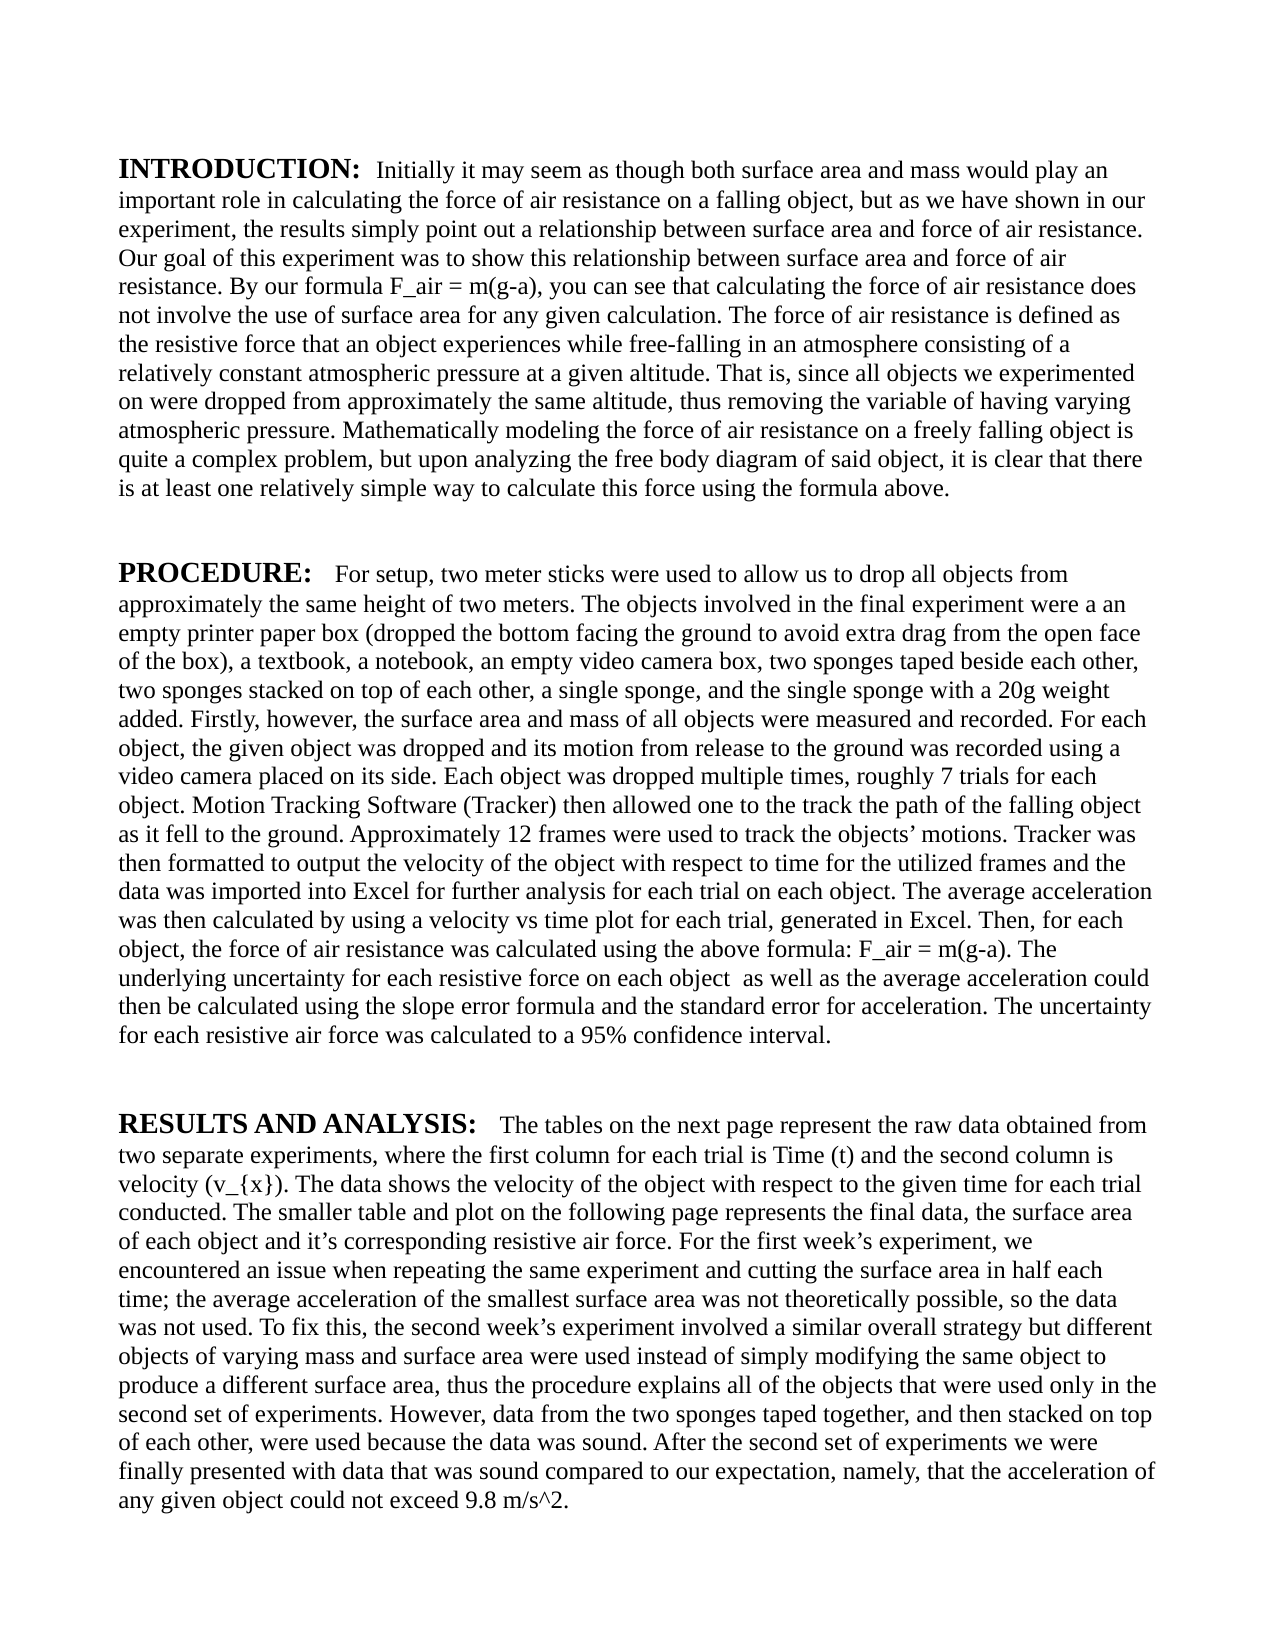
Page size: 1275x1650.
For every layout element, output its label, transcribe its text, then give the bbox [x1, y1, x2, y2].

text RESULTS AND ANALYSIS: The tables on the next page represent the raw data obtained from two separate experiments, where the first column for each trial is Time (t) and the second column is velocity (v_{x}). The data shows the velocity of the object with respect to the given time for each trial conducted. The smaller table and plot on the following page represents the final data, the surface area of each object and it’s corresponding resistive air force. For the first week’s experiment, we encountered an issue when repeating the same experiment and cutting the surface area in half each time; the average acceleration of the smallest surface area was not theoretically possible, so the data was not used. To fix this, the second week’s experiment involved a similar overall strategy but different objects of varying mass and surface area were used instead of simply modifying the same object to produce a different surface area, thus the procedure explains all of the objects that were used only in the second set of experiments. However, data from the two sponges taped together, and then stacked on top of each other, were used because the data was sound. After the second set of experiments we were finally presented with data that was sound compared to our expectation, namely, that the acceleration of any given object could not exceed 9.8 m/s^2. [118, 1106, 1157, 1514]
text INTRODUCTION: Initially it may seem as though both surface area and mass would play an important role in calculating the force of air resistance on a falling object, but as we have shown in our experiment, the results simply point out a relationship between surface area and force of air resistance. Our goal of this experiment was to show this relationship between surface area and force of air resistance. By our formula F_air = m(g-a), you can see that calculating the force of air resistance does not involve the use of surface area for any given calculation. The force of air resistance is defined as the resistive force that an object experiences while free-falling in an atmosphere consisting of a relatively constant atmospheric pressure at a given altitude. That is, since all objects we experimented on were dropped from approximately the same altitude, thus removing the variable of having varying atmospheric pressure. Mathematically modeling the force of air resistance on a freely falling object is quite a complex problem, but upon analyzing the free body diagram of said object, it is clear that there is at least one relatively simple way to calculate this force using the formula above. [118, 152, 1157, 501]
text PROCEDURE: For setup, two meter sticks were used to allow us to drop all objects from approximately the same height of two meters. The objects involved in the final experiment were a an empty printer paper box (dropped the bottom facing the ground to avoid extra drag from the open face of the box), a textbook, a notebook, an empty video camera box, two sponges taped beside each other, two sponges stacked on top of each other, a single sponge, and the single sponge with a 20g weight added. Firstly, however, the surface area and mass of all objects were measured and recorded. For each object, the given object was dropped and its motion from release to the ground was recorded using a video camera placed on its side. Each object was dropped multiple times, roughly 7 trials for each object. Motion Tracking Software (Tracker) then allowed one to the track the path of the falling object as it fell to the ground. Approximately 12 frames were used to track the objects’ motions. Tracker was then formatted to output the velocity of the object with respect to time for the utilized frames and the data was imported into Excel for further analysis for each trial on each object. The average acceleration was then calculated by using a velocity vs time plot for each trial, generated in Excel. Then, for each object, the force of air resistance was calculated using the above formula: F_air = m(g-a). The underlying uncertainty for each resistive force on each object as well as the average acceleration could then be calculated using the slope error formula and the standard error for acceleration. The uncertainty for each resistive air force was calculated to a 95% confidence interval. [118, 555, 1157, 1049]
